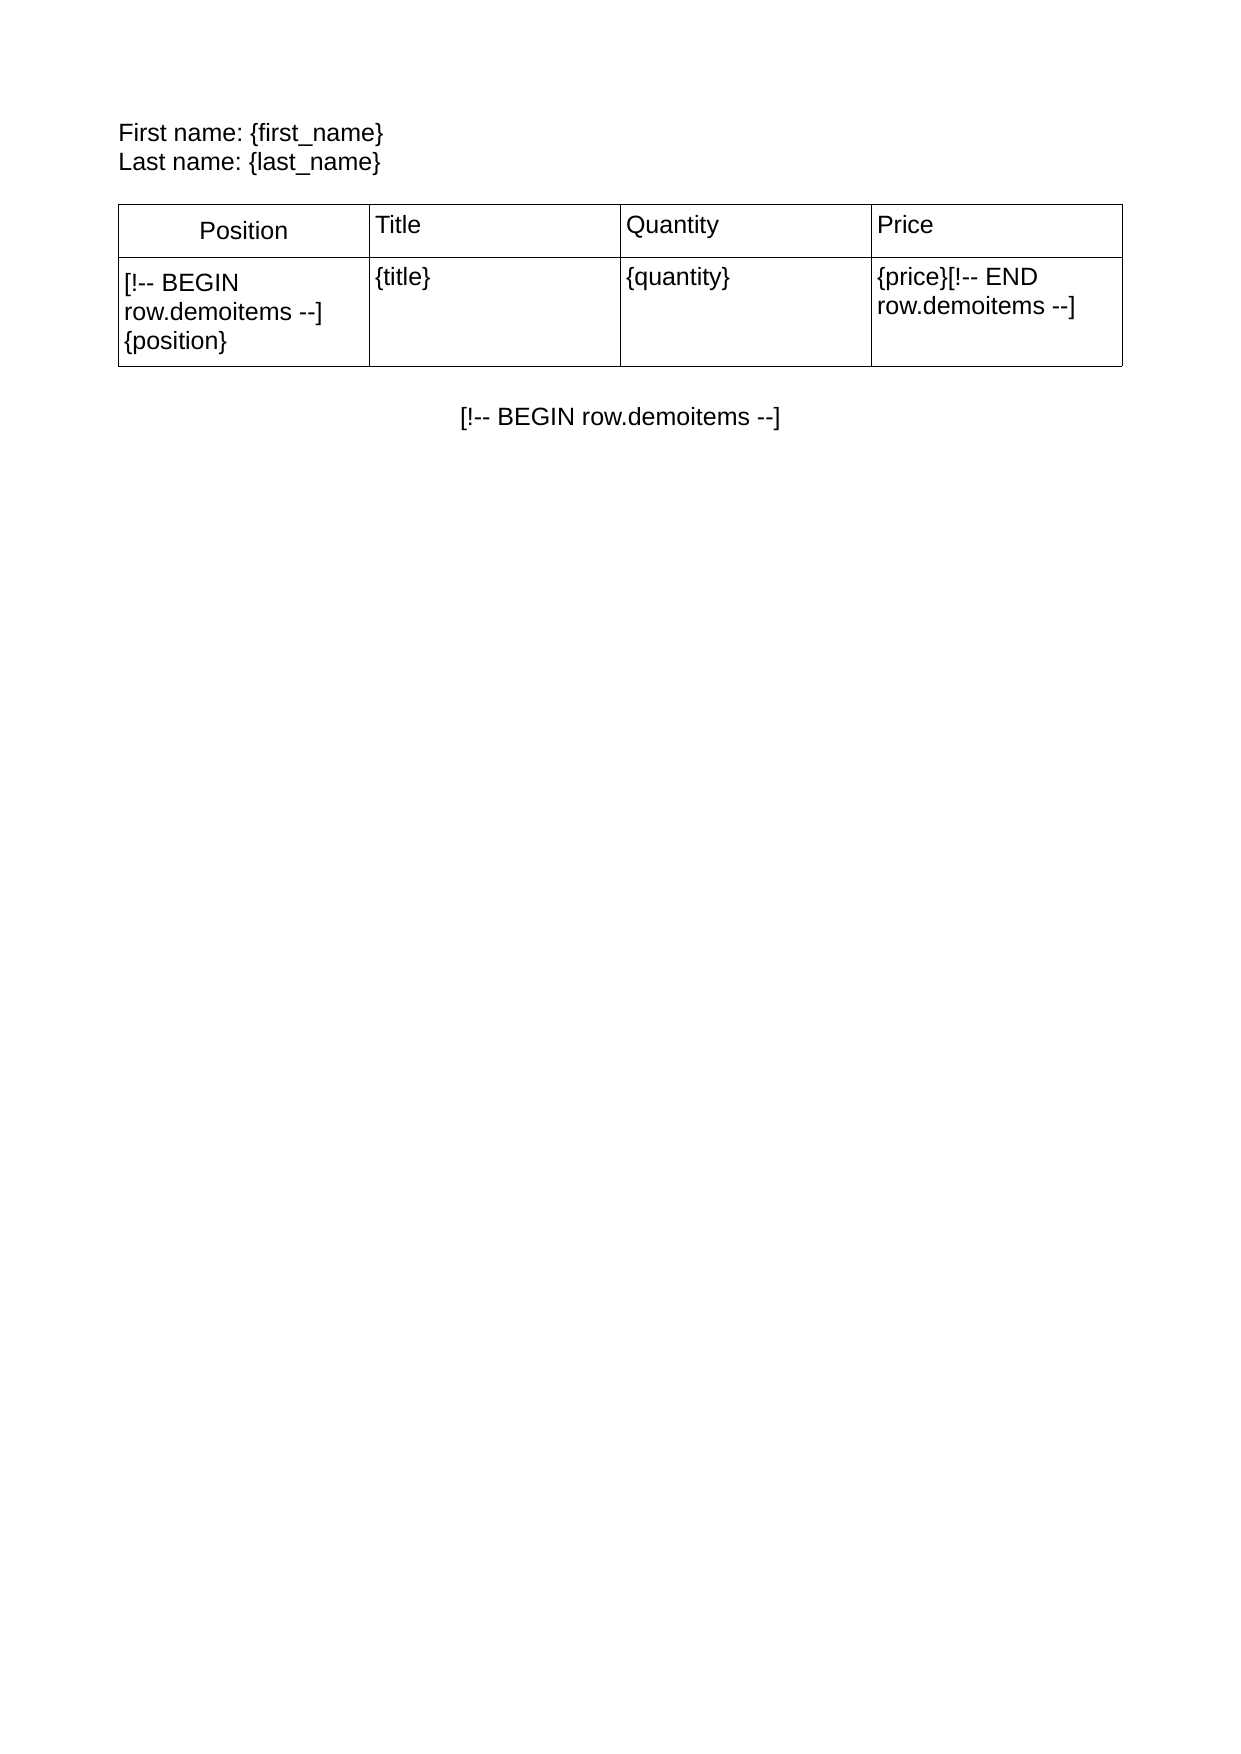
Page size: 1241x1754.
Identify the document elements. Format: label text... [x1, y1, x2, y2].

table_cell {price}[!-- END row.demoitems --] [872, 258, 1122, 366]
table_cell {quantity} [621, 258, 871, 366]
text Last name: {last_name} [118, 147, 1122, 176]
text [!-- BEGIN row.demoitems --] [124, 402, 1116, 431]
table_header Title [370, 205, 620, 257]
table_header Price [872, 205, 1122, 257]
table_header Position [119, 205, 369, 257]
table_header Quantity [621, 205, 871, 257]
text First name: {first_name} [118, 118, 1122, 147]
table_cell {title} [370, 258, 620, 366]
table_cell [!-- BEGIN row.demoitems --]{position} [119, 258, 369, 366]
